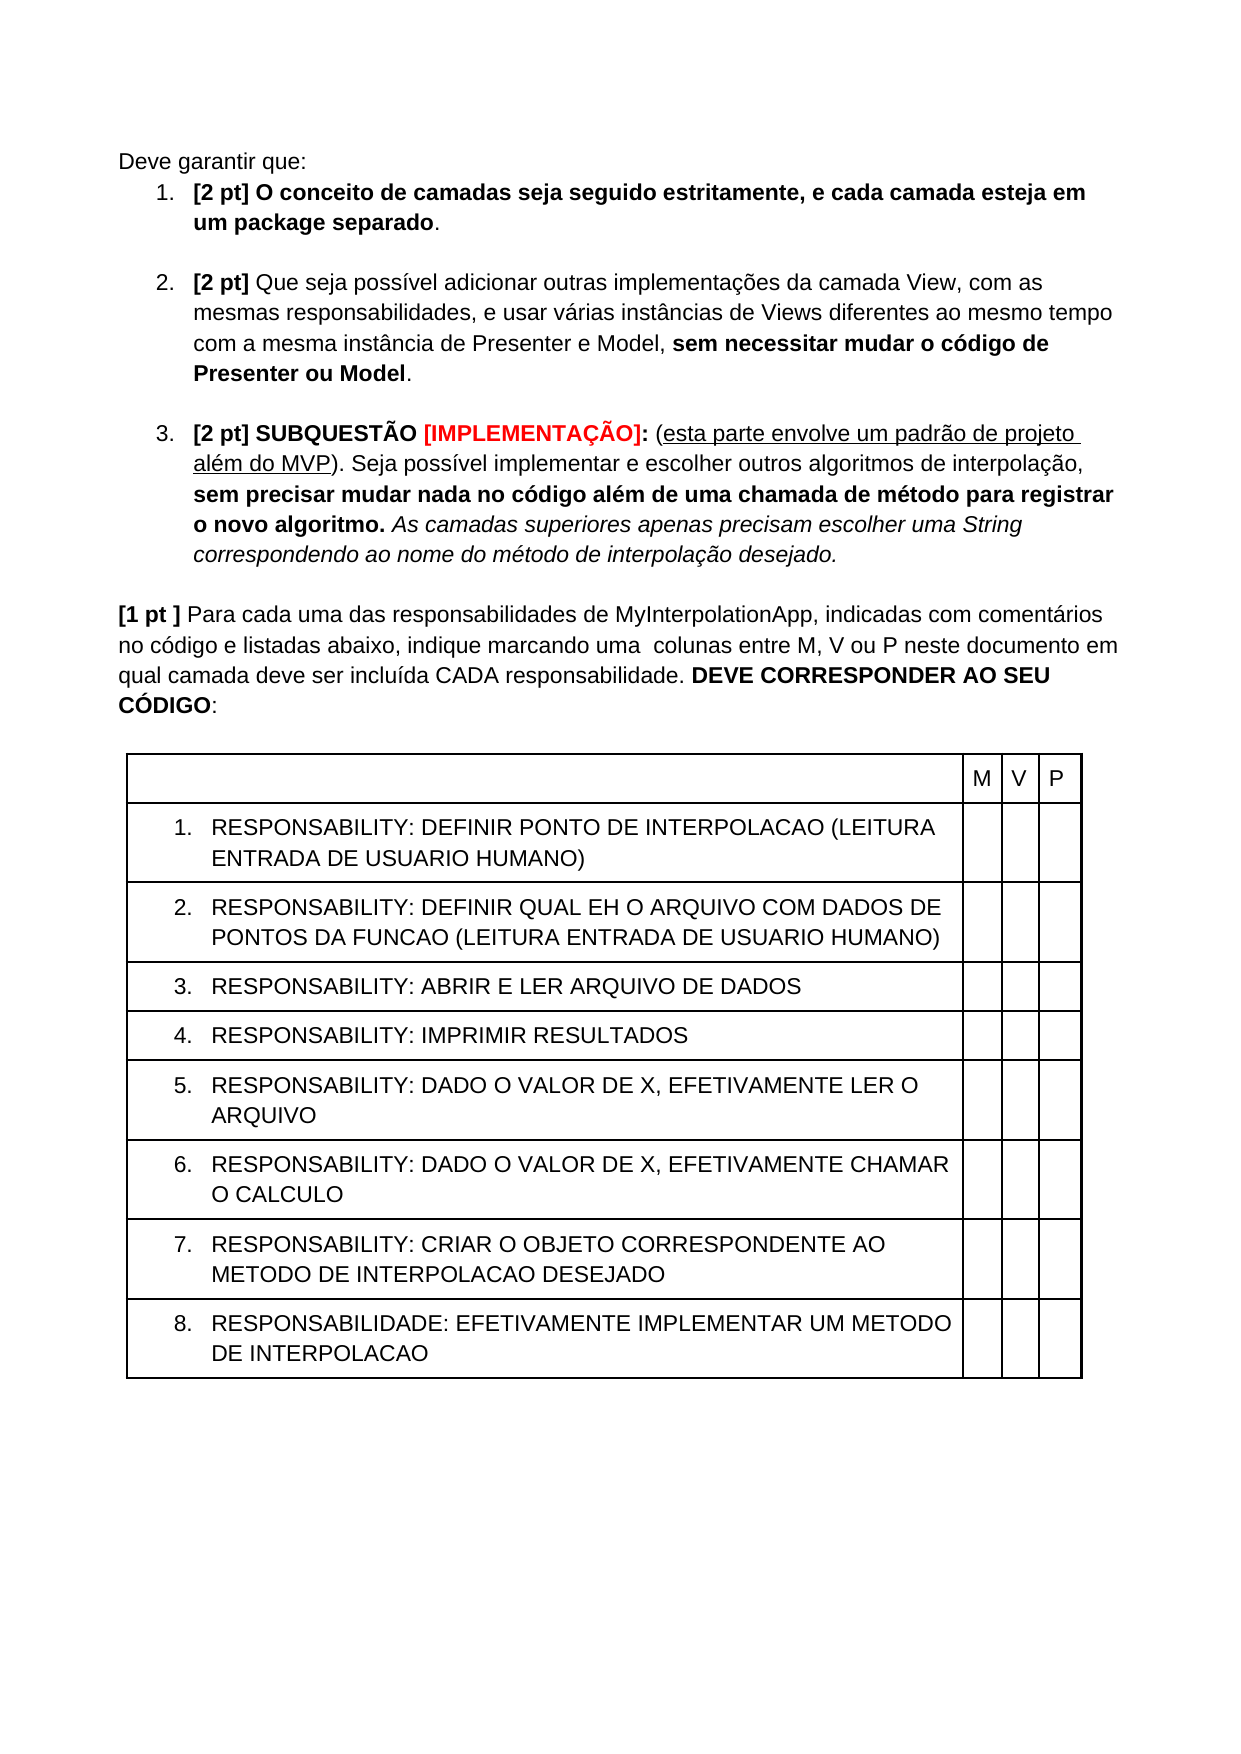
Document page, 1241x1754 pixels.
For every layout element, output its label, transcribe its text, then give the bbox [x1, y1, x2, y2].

table_header V [1003, 755, 1038, 802]
table_cell [1003, 1012, 1038, 1059]
table_cell [1003, 1300, 1038, 1377]
table_cell [964, 1141, 1001, 1218]
table_cell [1040, 1012, 1080, 1059]
list [2 pt] Que seja possível adicionar outras implementações da camada View, com as mesmas responsabilidades, e usar várias instâncias de Views diferentes ao mesmo tempo com a mesma instância de Presenter e Model, sem necessitar mudar o código de Presenter ou Model. [156, 269, 1122, 386]
table_cell RESPONSABILITY: DEFINIR PONTO DE INTERPOLACAO (LEITURA ENTRADA DE USUARIO HUMANO) [128, 804, 962, 881]
table_cell [1040, 1300, 1080, 1377]
table_cell RESPONSABILITY: DADO O VALOR DE X, EFETIVAMENTE CHAMAR O CALCULO [128, 1141, 962, 1218]
table_header M [964, 755, 1001, 802]
table_cell [1003, 1141, 1038, 1218]
table_header [128, 755, 962, 802]
text Deve garantir que: [118, 148, 1122, 175]
table_cell [1003, 1220, 1038, 1298]
table_cell [964, 1061, 1001, 1139]
table_cell RESPONSABILITY: IMPRIMIR RESULTADOS [128, 1012, 962, 1059]
table_cell [964, 1220, 1001, 1298]
table_cell RESPONSABILITY: CRIAR O OBJETO CORRESPONDENTE AO METODO DE INTERPOLACAO DESEJADO [128, 1220, 962, 1298]
table_cell [964, 963, 1001, 1010]
table_cell [964, 883, 1001, 961]
list [2 pt] O conceito de camadas seja seguido estritamente, e cada camada esteja em um package separado. [156, 178, 1122, 235]
table_cell [964, 1300, 1001, 1377]
table_cell [1003, 1061, 1038, 1139]
table_cell [1040, 1220, 1080, 1298]
table_cell [1003, 804, 1038, 881]
table_cell [1040, 963, 1080, 1010]
list [2 pt] SUBQUESTÃO [IMPLEMENTAÇÃO]: (esta parte envolve um padrão de projeto além do MVP). Seja possível implementar e escolher outros algoritmos de interpolação, sem precisar mudar nada no código além de uma chamada de método para registrar o novo algoritmo. As camadas superiores apenas precisam escolher uma String correspondendo ao nome do método de interpolação desejado. [156, 420, 1122, 567]
table_cell RESPONSABILIDADE: EFETIVAMENTE IMPLEMENTAR UM METODO DE INTERPOLACAO [128, 1300, 962, 1377]
table_cell [1003, 883, 1038, 961]
table_cell RESPONSABILITY: DEFINIR QUAL EH O ARQUIVO COM DADOS DE PONTOS DA FUNCAO (LEITURA ENTRADA DE USUARIO HUMANO) [128, 883, 962, 961]
text [1 pt ] Para cada uma das responsabilidades de MyInterpolationApp, indicadas com comentários no código e listadas abaixo, indique marcando uma colunas entre M, V ou P neste documento em qual camada deve ser incluída CADA responsabilidade. DEVE CORRESPONDER AO SEU CÓDIGO: [118, 601, 1122, 718]
table_header P [1040, 755, 1080, 802]
table_cell [1040, 883, 1080, 961]
table_cell [1003, 963, 1038, 1010]
table_cell RESPONSABILITY: DADO O VALOR DE X, EFETIVAMENTE LER O ARQUIVO [128, 1061, 962, 1139]
table_cell [1040, 804, 1080, 881]
table_cell RESPONSABILITY: ABRIR E LER ARQUIVO DE DADOS [128, 963, 962, 1010]
table_cell [964, 1012, 1001, 1059]
table_cell [1040, 1061, 1080, 1139]
table_cell [964, 804, 1001, 881]
table_cell [1040, 1141, 1080, 1218]
